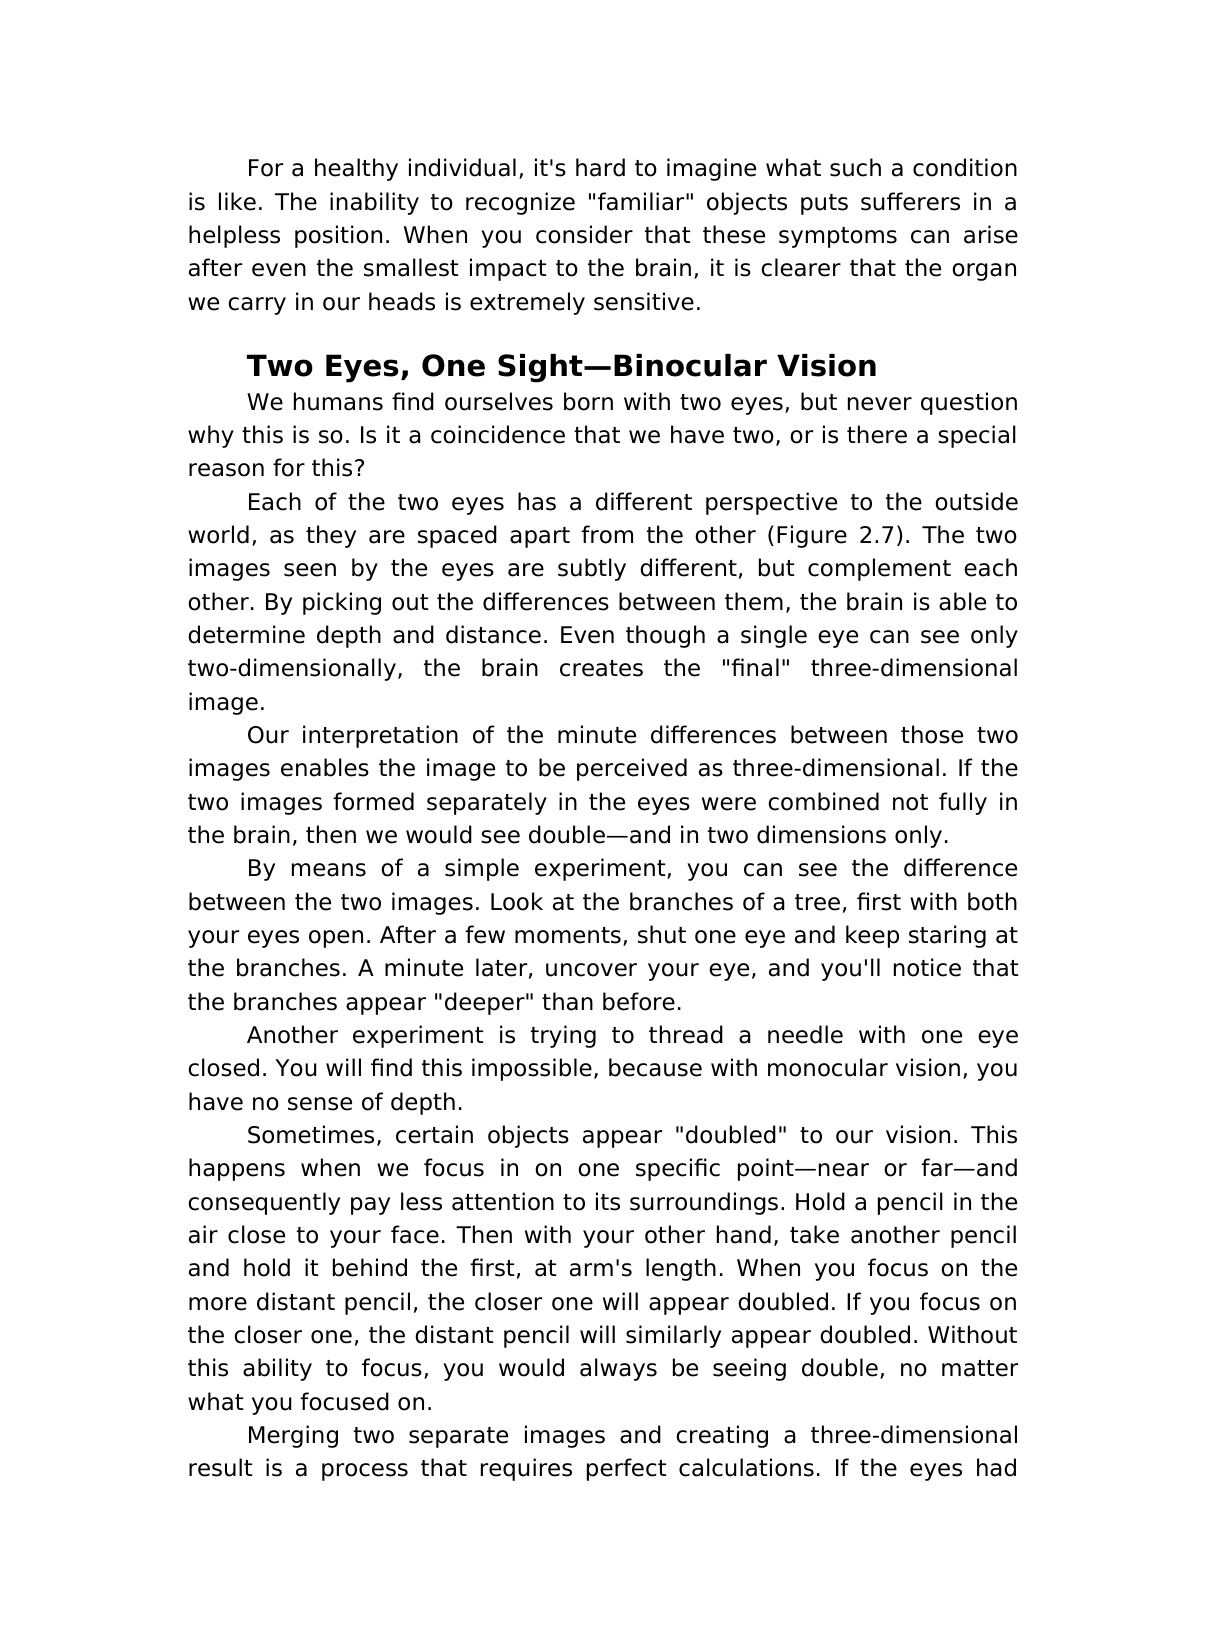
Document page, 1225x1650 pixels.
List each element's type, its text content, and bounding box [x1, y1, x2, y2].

text Two Eyes, One Sight—Binocular Vision [187, 350, 1020, 383]
text Each of the two eyes has a different perspective to the outside world, as they are spaced apart from the other (Figure 2.7). The two images seen by the eyes are subtly different, but complement each other. By picking out the differences between them, the brain is able to determine depth and distance. Even though a single eye can see only two-dimensionally, the brain creates the "final" three-dimensional image. [187, 483, 1020, 717]
text For a healthy individual, it's hard to imagine what such a condition is like. The inability to recognize "familiar" objects puts sufferers in a helpless position. When you consider that these symptoms can arise after even the smallest impact to the brain, it is clearer that the organ we carry in our heads is extremely sensitive. [187, 150, 1020, 317]
text We humans find ourselves born with two eyes, but never question why this is so. Is it a coincidence that we have two, or is there a special reason for this? [187, 383, 1020, 483]
text Another experiment is trying to thread a needle with one eye closed. You will find this impossible, because with monocular vision, you have no sense of depth. [187, 1017, 1020, 1117]
text By means of a simple experiment, you can see the difference between the two images. Look at the branches of a tree, first with both your eyes open. After a few moments, shut one eye and keep staring at the branches. A minute later, uncover your eye, and you'll notice that the branches appear "deeper" than before. [187, 850, 1020, 1017]
text Our interpretation of the minute differences between those two images enables the image to be perceived as three-dimensional. If the two images formed separately in the eyes were combined not fully in the brain, then we would see double—and in two dimensions only. [187, 717, 1020, 850]
text Merging two separate images and creating a three-dimensional result is a process that requires perfect calculations. If the eyes had [187, 1417, 1020, 1483]
text Sometimes, certain objects appear "doubled" to our vision. This happens when we focus in on one specific point—near or far—and consequently pay less attention to its surroundings. Hold a pencil in the air close to your face. Then with your other hand, take another pencil and hold it behind the first, at arm's length. When you focus on the more distant pencil, the closer one will appear doubled. If you focus on the closer one, the distant pencil will similarly appear doubled. Without this ability to focus, you would always be seeing double, no matter what you focused on. [187, 1117, 1020, 1417]
